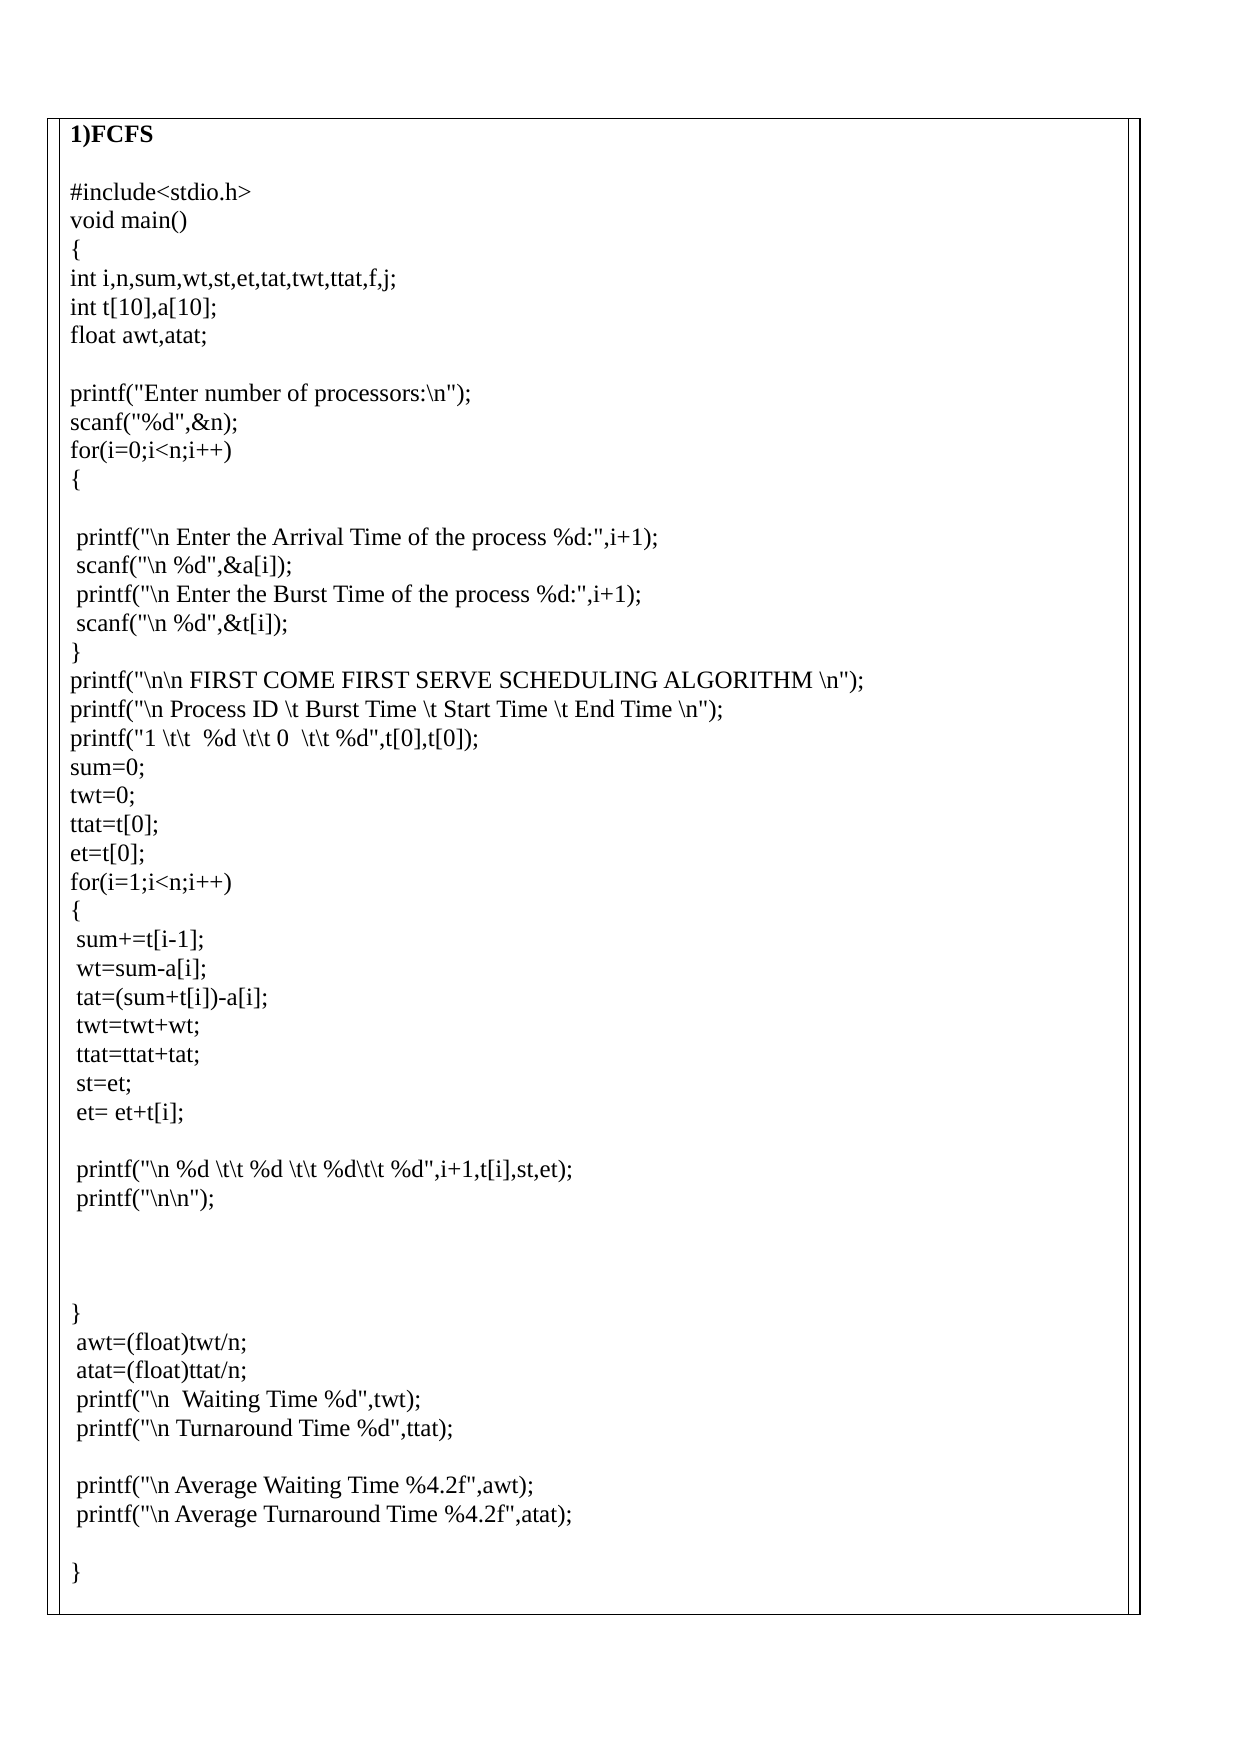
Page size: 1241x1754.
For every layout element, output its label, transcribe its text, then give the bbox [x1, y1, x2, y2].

table_cell 1)FCFS #include<stdio.h> void main() { int i,n,sum,wt,st,et,tat,twt,ttat,f,j; int t[10],a[10]; float awt,atat; printf("Enter number of processors:\n"); scanf("%d",&n); for(i=0;i<n;i++) { printf("\n Enter the Arrival Time of the process %d:",i+1); scanf("\n %d",&a[i]); printf("\n Enter the Burst Time of the process %d:",i+1); scanf("\n %d",&t[i]); } printf("\n\n FIRST COME FIRST SERVE SCHEDULING ALGORITHM \n"); printf("\n Process ID \t Burst Time \t Start Time \t End Time \n"); printf("1 \t\t %d \t\t 0 \t\t %d",t[0],t[0]); sum=0; twt=0; ttat=t[0]; et=t[0]; for(i=1;i<n;i++) { sum+=t[i-1]; wt=sum-a[i]; tat=(sum+t[i])-a[i]; twt=twt+wt; ttat=ttat+tat; st=et; et= et+t[i]; printf("\n %d \t\t %d \t\t %d\t\t %d",i+1,t[i],st,et); printf("\n\n"); } awt=(float)twt/n; atat=(float)ttat/n; printf("\n Waiting Time %d",twt); printf("\n Turnaround Time %d",ttat); printf("\n Average Waiting Time %4.2f",awt); printf("\n Average Turnaround Time %4.2f",atat); } [60, 119, 1128, 1614]
